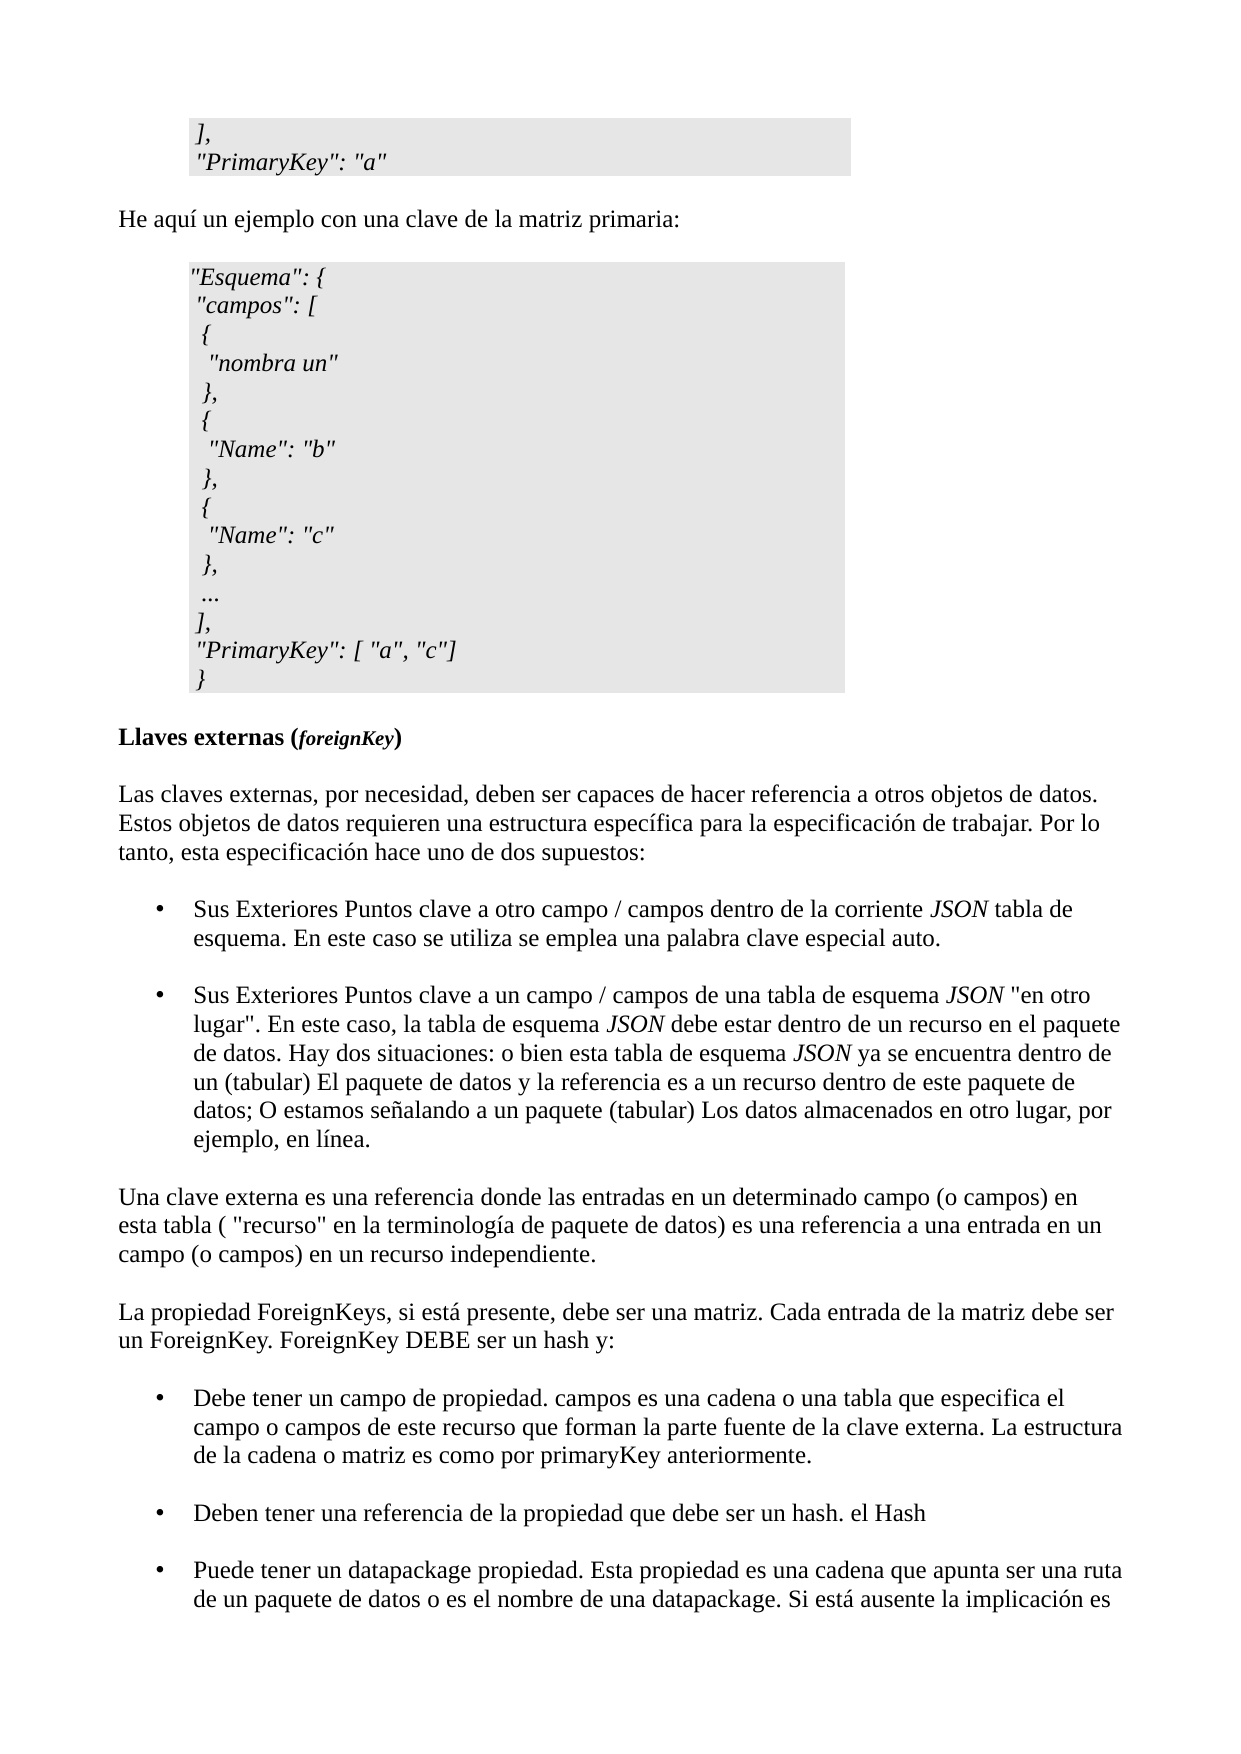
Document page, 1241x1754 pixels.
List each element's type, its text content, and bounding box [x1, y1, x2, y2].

text "Esquema": { "campos": [ { "nombra un" }, { "Name": "b" }, { "Name": "c" }, ... ], "PrimaryKey": [ "a", "c"] } [189, 262, 845, 693]
list Sus Exteriores Puntos clave a otro campo / campos dentro de la corriente JSON tabla de esquema. En este caso se utiliza se emplea una palabra clave especial auto. [156, 894, 1123, 952]
text Las claves externas, por necesidad, deben ser capaces de hacer referencia a otros objetos de datos. Estos objetos de datos requieren una estructura específica para la especificación de trabajar. Por lo tanto, esta especificación hace uno de dos supuestos: [118, 751, 1123, 894]
text Una clave externa es una referencia donde las entradas en un determinado campo (o campos) en esta tabla ( "recurso" en la terminología de paquete de datos) es una referencia a una entrada en un campo (o campos) en un recurso independiente. La propiedad ForeignKeys, si está presente, debe ser una matriz. Cada entrada de la matriz debe ser un ForeignKey. ForeignKey DEBE ser un hash y: [118, 1182, 1123, 1383]
list Deben tener una referencia de la propiedad que debe ser un hash. el Hash [156, 1498, 1123, 1527]
list Puede tener un datapackage propiedad. Esta propiedad es una cadena que apunta ser una ruta de un paquete de datos o es el nombre de una datapackage. Si está ausente la implicación es [156, 1556, 1123, 1613]
text Llaves externas (foreignKey) [118, 693, 1123, 751]
list Sus Exteriores Puntos clave a un campo / campos de una tabla de esquema JSON "en otro lugar". En este caso, la tabla de esquema JSON debe estar dentro de un recurso en el paquete de datos. Hay dos situaciones: o bien esta tabla de esquema JSON ya se encuentra dentro de un (tabular) El paquete de datos y la referencia es a un recurso dentro de este paquete de datos; O estamos señalando a un paquete (tabular) Los datos almacenados en otro lugar, por ejemplo, en línea. [156, 981, 1123, 1182]
text He aquí un ejemplo con una clave de la matriz primaria: [118, 176, 1123, 262]
text ], "PrimaryKey": "a" [189, 118, 851, 176]
list Debe tener un campo de propiedad. campos es una cadena o una tabla que especifica el campo o campos de este recurso que forman la parte fuente de la clave externa. La estructura de la cadena o matriz es como por primaryKey anteriormente. [156, 1383, 1123, 1469]
